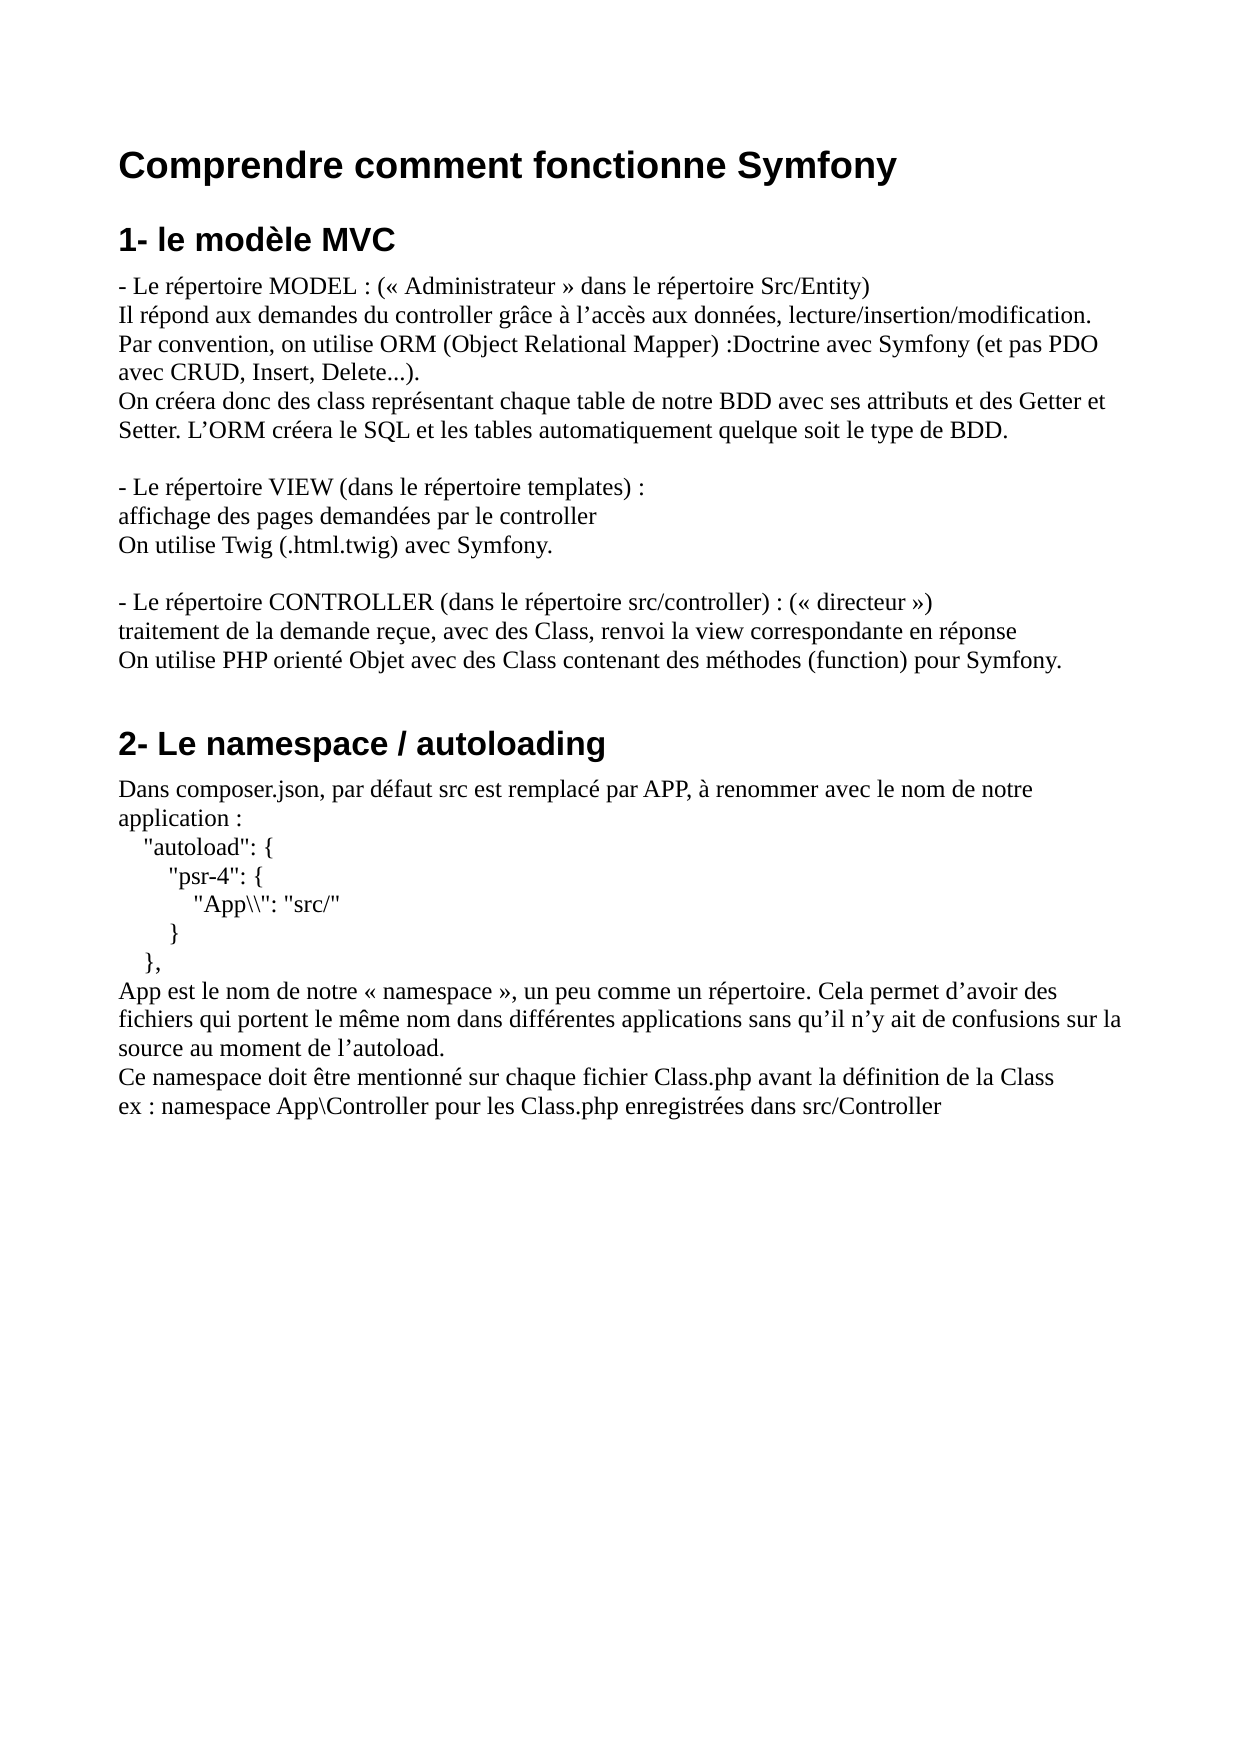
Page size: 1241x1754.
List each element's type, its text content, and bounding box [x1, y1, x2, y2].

text On utilise PHP orienté Objet avec des Class contenant des méthodes (function) pour Symfony. [118, 645, 1122, 674]
text - Le répertoire MODEL : (« Administrateur » dans le répertoire Src/Entity) [118, 271, 1122, 300]
text Par convention, on utilise ORM (Object Relational Mapper) :Doctrine avec Symfony (et pas PDO avec CRUD, Insert, Delete...). [118, 329, 1122, 386]
subtitle Comprendre comment fonctionne Symfony [118, 143, 1122, 187]
text Dans composer.json, par défaut src est remplacé par APP, à renommer avec le nom de notre application : [118, 774, 1122, 832]
text - Le répertoire VIEW (dans le répertoire templates) : [118, 472, 1122, 501]
text On créera donc des class représentant chaque table de notre BDD avec ses attributs et des Getter et Setter. L’ORM créera le SQL et les tables automatiquement quelque soit le type de BDD. [118, 386, 1122, 444]
text ex : namespace App\Controller pour les Class.php enregistrées dans src/Controller [118, 1091, 1122, 1119]
text Ce namespace doit être mentionné sur chaque fichier Class.php avant la définition de la Class [118, 1062, 1122, 1091]
text "autoload": { [118, 832, 1122, 861]
text traitement de la demande reçue, avec des Class, renvoi la view correspondante en réponse [118, 616, 1122, 645]
text "psr-4": { [118, 861, 1122, 889]
text }, [118, 947, 1122, 976]
text affichage des pages demandées par le controller [118, 501, 1122, 530]
text Il répond aux demandes du controller grâce à l’accès aux données, lecture/insertion/modification. [118, 300, 1122, 329]
text } [118, 918, 1122, 947]
text On utilise Twig (.html.twig) avec Symfony. [118, 530, 1122, 559]
text "App\\": "src/" [118, 889, 1122, 918]
text - Le répertoire CONTROLLER (dans le répertoire src/controller) : (« directeur ») [118, 587, 1122, 616]
subtitle 2- Le namespace / autoloading [118, 723, 1122, 762]
subtitle 1- le modèle MVC [118, 220, 1122, 259]
text App est le nom de notre « namespace », un peu comme un répertoire. Cela permet d’avoir des fichiers qui portent le même nom dans différentes applications sans qu’il n’y ait de confusions sur la source au moment de l’autoload. [118, 976, 1122, 1062]
